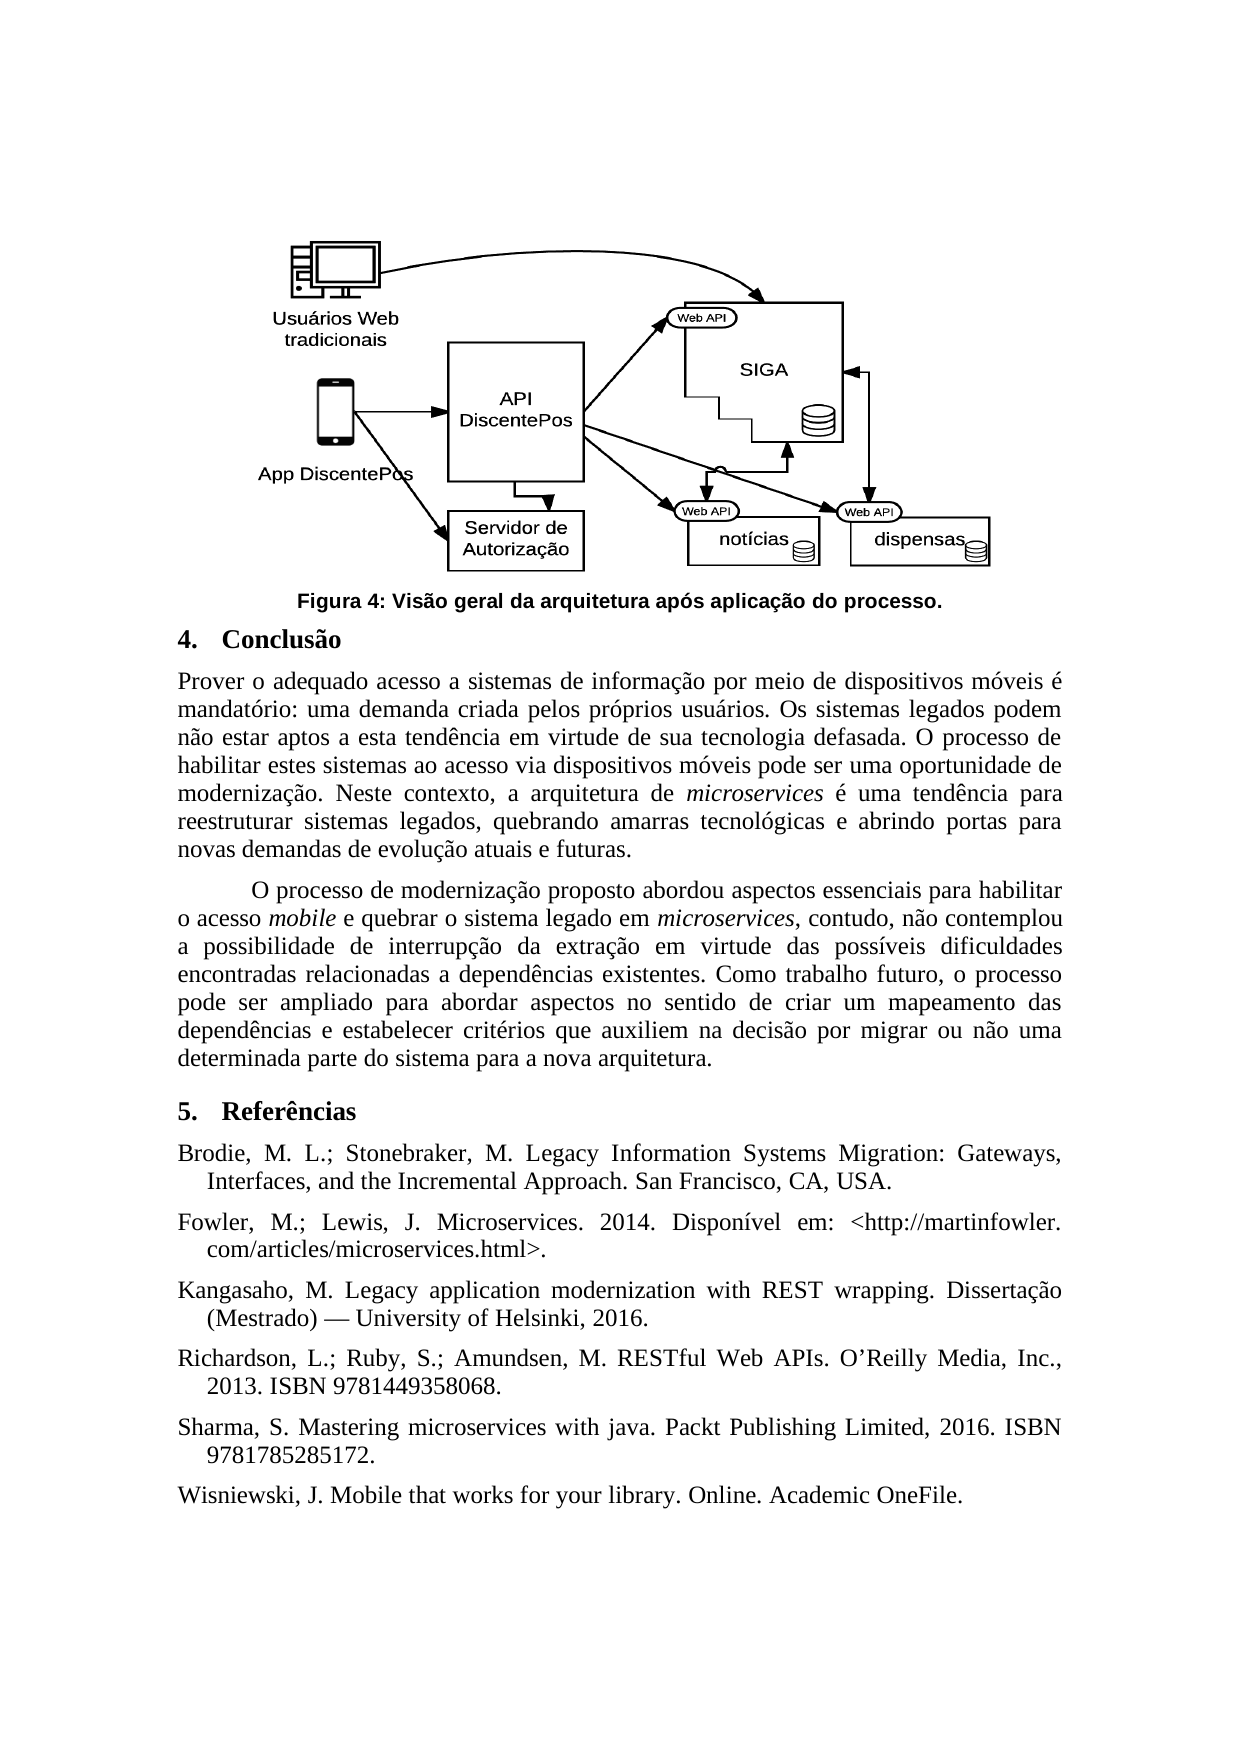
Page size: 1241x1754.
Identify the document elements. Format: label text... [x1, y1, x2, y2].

text Wisniewski, J. Mobile that works for your library. Online. Academic OneFile. [177, 1481, 1063, 1509]
title Conclusão [177, 207, 1063, 655]
text Brodie, M. L.; Stonebraker, M. Legacy Information Systems Migration: Gateways, Interfaces, and the Incremental Approach. San Francisco, CA, USA. [177, 1139, 1063, 1195]
text Figura 4: Visão geral da arquitetura após aplicação do processo. [270, 578, 970, 613]
text Sharma, S. Mastering microservices with java. Packt Publishing Limited, 2016. ISBN 9781785285172. [177, 1413, 1063, 1469]
text Prover o adequado acesso a sistemas de informação por meio de dispositivos móveis é mandatório: uma demanda criada pelos próprios usuários. Os sistemas legados podem não estar aptos a esta tendência em virtude de sua tecnologia defasada. O processo de habilitar estes sistemas ao acesso via dispositivos móveis pode ser uma oportunidade de modernização. Neste contexto, a arquitetura de microservices é uma tendência para reestruturar sistemas legados, quebrando amarras tecnológicas e abrindo portas para novas demandas de evolução atuais e futuras. [177, 667, 1063, 863]
title Referências [177, 1097, 1063, 1127]
text Kangasaho, M. Legacy application modernization with REST wrapping. Dissertação (Mestrado) — University of Helsinki, 2016. [177, 1276, 1063, 1332]
text Richardson, L.; Ruby, S.; Amundsen, M. RESTful Web APIs. O’Reilly Media, Inc., 2013. ISBN 9781449358068. [177, 1344, 1063, 1400]
text Fowler, M.; Lewis, J. Microservices. 2014. Disponível em: <http://martinfowler. com/articles/microservices.html>. [177, 1207, 1063, 1263]
text O processo de modernização proposto abordou aspectos essenciais para habilitar o acesso mobile e quebrar o sistema legado em microservices, contudo, não contemplou a possibilidade de interrupção da extração em virtude das possíveis dificuldades encontradas relacionadas a dependências existentes. Como trabalho futuro, o processo pode ser ampliado para abordar aspectos no sentido de criar um mapeamento das dependências e estabelecer critérios que auxiliem na decisão por migrar ou não uma determinada parte do sistema para a nova arquitetura. [177, 876, 1063, 1072]
picture [242, 230, 998, 578]
